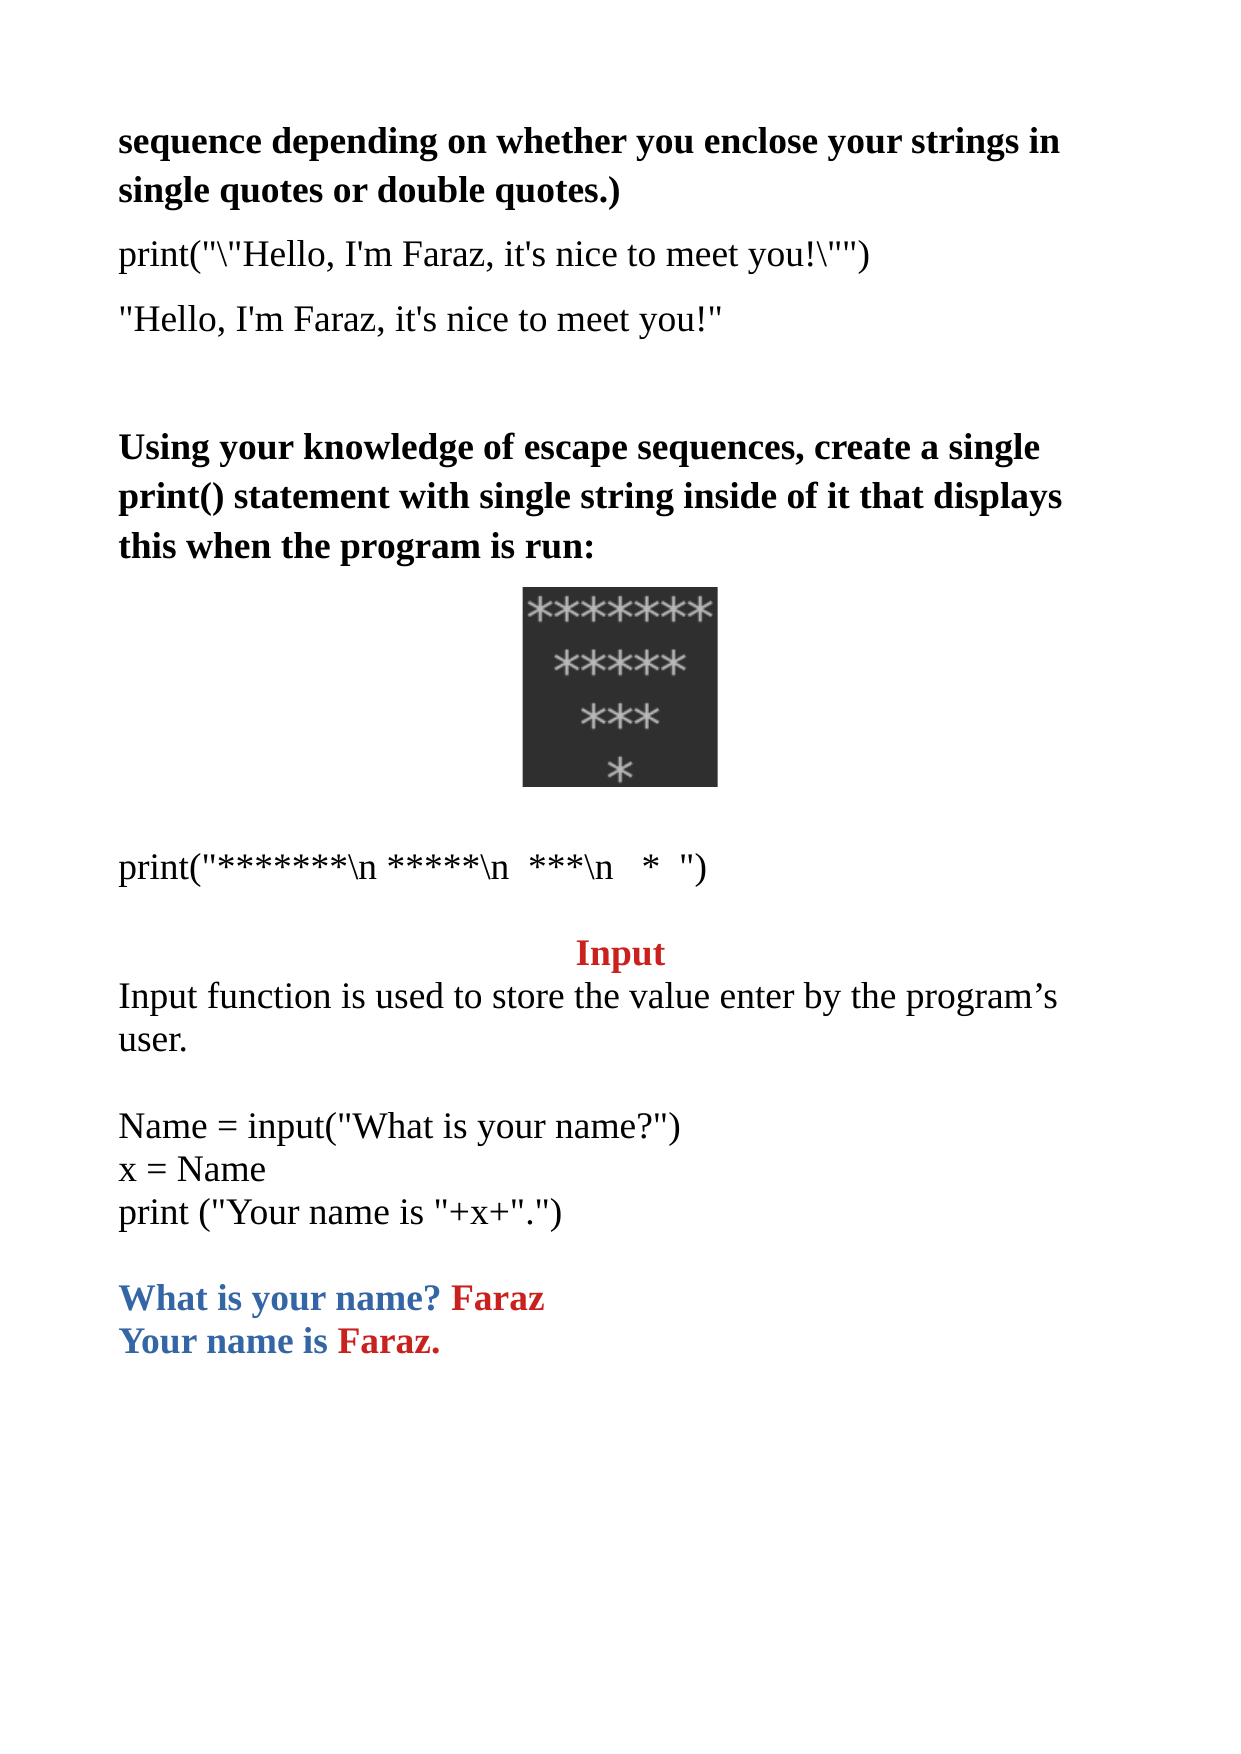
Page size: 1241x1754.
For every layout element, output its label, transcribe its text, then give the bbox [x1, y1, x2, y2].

picture [522, 587, 718, 787]
text Input function is used to store the value enter by the program’s user. [118, 974, 1122, 1060]
text Name = input("What is your name?") [118, 1103, 1122, 1146]
text Using your knowledge of escape sequences, create a single print() statement with single string inside of it that displays this when the program is run: [118, 424, 1122, 567]
text print("*******\n *****\n ***\n * ") [118, 844, 1122, 887]
text Your name is Faraz. [118, 1319, 1122, 1362]
text x = Name [118, 1146, 1122, 1189]
text "Hello, I'm Faraz, it's nice to meet you!" [118, 296, 1122, 339]
text print("\"Hello, I'm Faraz, it's nice to meet you!\"") [118, 232, 1122, 275]
text What is your name? Faraz [118, 1276, 1122, 1319]
text sequence depending on whether you enclose your strings in single quotes or double quotes.) [118, 118, 1122, 211]
text print ("Your name is "+x+".") [118, 1189, 1122, 1232]
text Input [118, 931, 1122, 974]
